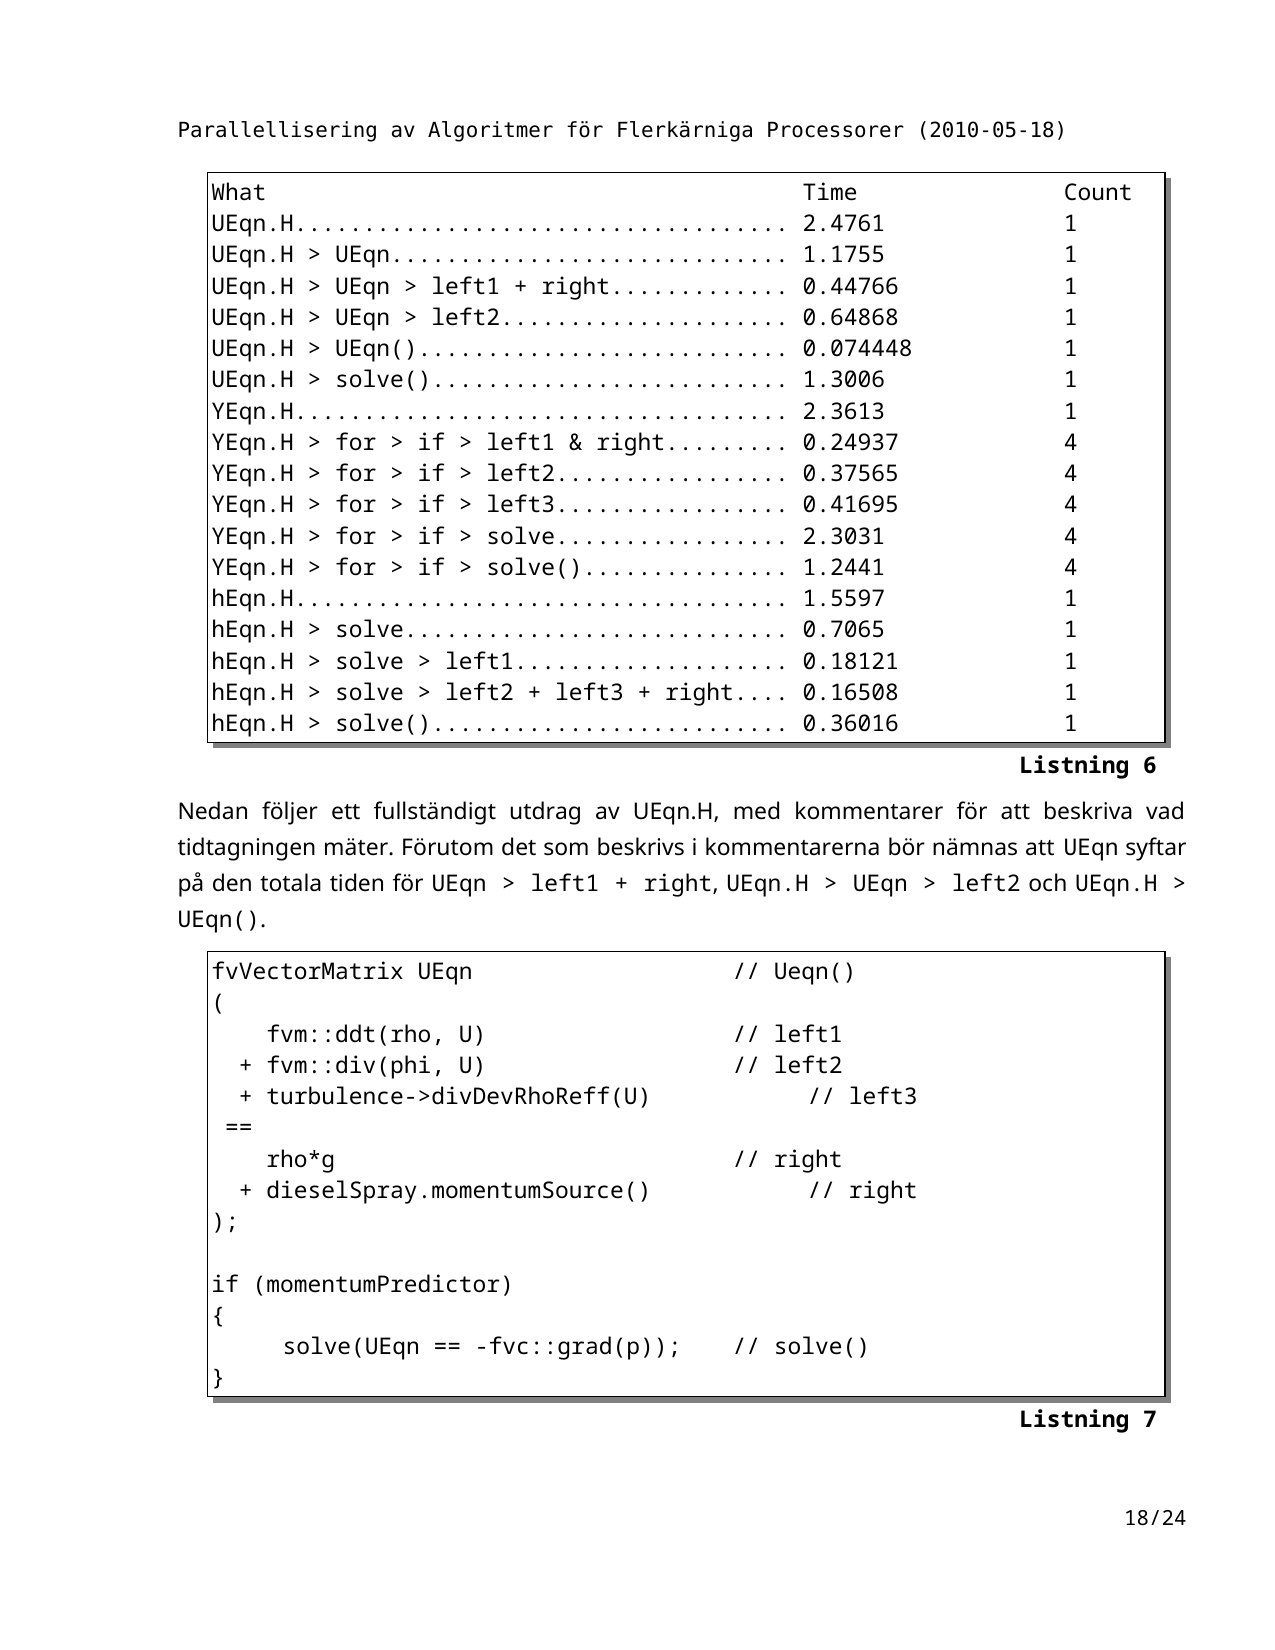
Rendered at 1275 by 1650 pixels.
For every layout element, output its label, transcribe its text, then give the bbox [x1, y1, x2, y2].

text Listning 7 [237, 1403, 1156, 1434]
text What Time Count UEqn.H.................................... 2.4761 1 UEqn.H > UEqn............................. 1.1755 1 UEqn.H > UEqn > left1 + right............. 0.44766 1 UEqn.H > UEqn > left2..................... 0.64868 1 UEqn.H > UEqn()........................... 0.074448 1 UEqn.H > solve().......................... 1.3006 1 YEqn.H.................................... 2.3613 1 YEqn.H > for > if > left1 & right......... 0.24937 4 YEqn.H > for > if > left2................. 0.37565 4 YEqn.H > for > if > left3................. 0.41695 4 YEqn.H > for > if > solve................. 2.3031 4 YEqn.H > for > if > solve()............... 1.2441 4 hEqn.H.................................... 1.5597 1 hEqn.H > solve............................ 0.7065 1 hEqn.H > solve > left1.................... 0.18121 1 hEqn.H > solve > left2 + left3 + right.... 0.16508 1 hEqn.H > solve().......................... 0.36016 1 [208, 173, 1164, 742]
text Nedan följer ett fullständigt utdrag av UEqn.H, med kommentarer för att beskriva vad tidtagningen mäter. Förutom det som beskrivs i kommentarerna bör nämnas att UEqn syftar på den totala tiden för UEqn > left1 + right, UEqn.H > UEqn > left2 och UEqn.H > UEqn(). [177, 862, 1186, 934]
text fvVectorMatrix UEqn // Ueqn() ( fvm::ddt(rho, U) // left1 + fvm::div(phi, U) // left2 + turbulence->divDevRhoReff(U) // left3 == rho*g // right + dieselSpray.momentumSource() // right ); if (momentumPredictor) { solve(UEqn == -fvc::grad(p)); // solve() } [208, 952, 1164, 1396]
text Listning 6 [237, 748, 1156, 780]
